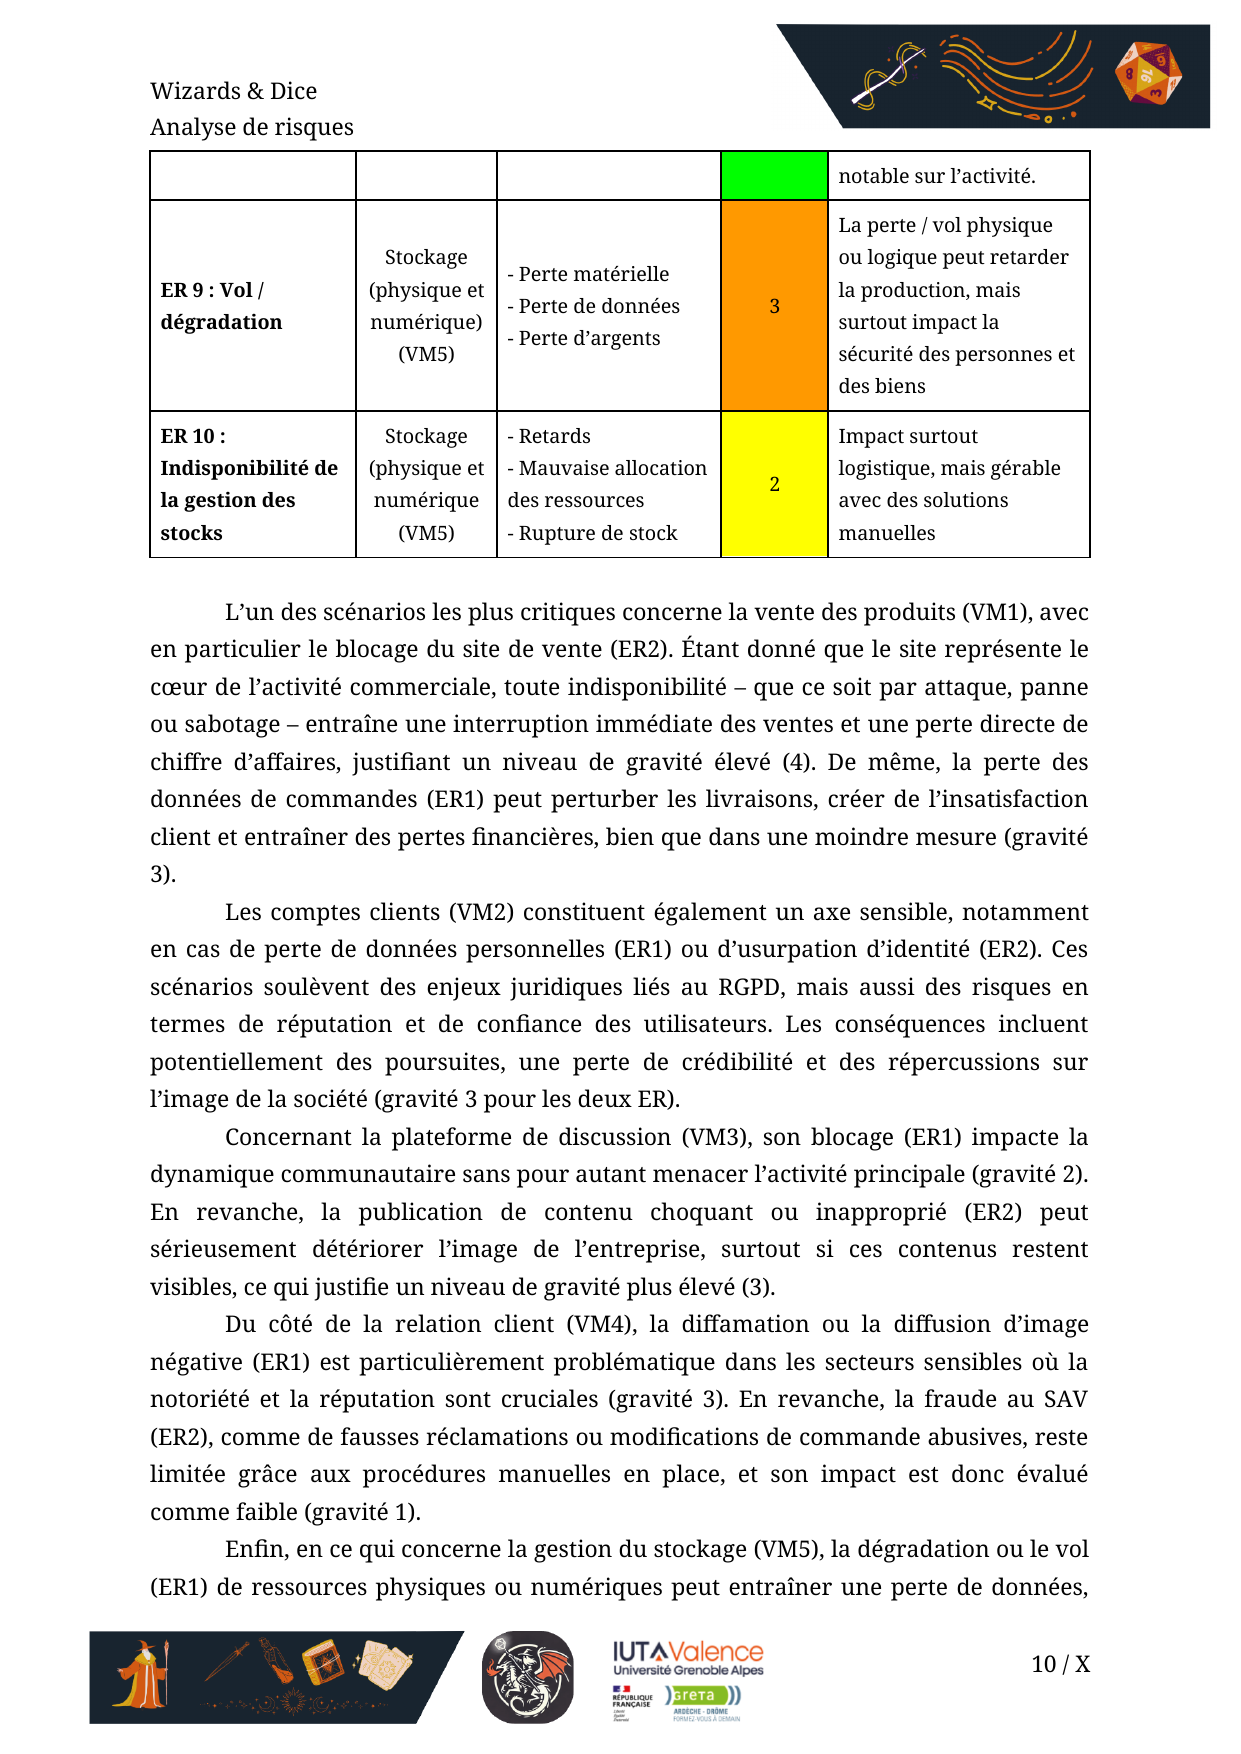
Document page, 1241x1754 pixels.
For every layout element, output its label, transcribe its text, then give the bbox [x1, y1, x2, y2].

text L’un des scénarios les plus critiques concerne la vente des produits (VM1), avec en particulier le blocage du site de vente (ER2). Étant donné que le site représente le cœur de l’activité commerciale, toute indisponibilité – que ce soit par attaque, panne ou sabotage – entraîne une interruption immédiate des ventes et une perte directe de chiffre d’affaires, justifiant un niveau de gravité élevé (4). De même, la perte des données de commandes (ER1) peut perturber les livraisons, créer de l’insatisfaction client et entraîner des pertes financières, bien que dans une moindre mesure (gravité 3). [150, 596, 1090, 889]
table_cell [357, 152, 496, 199]
table_cell ER 10 : Indisponibilité de la gestion des stocks [151, 412, 355, 556]
text Les comptes clients (VM2) constituent également un axe sensible, notamment en cas de perte de données personnelles (ER1) ou d’usurpation d’identité (ER2). Ces scénarios soulèvent des enjeux juridiques liés au RGPD, mais aussi des risques en termes de réputation et de confiance des utilisateurs. Les conséquences incluent potentiellement des poursuites, une perte de crédibilité et des répercussions sur l’image de la société (gravité 3 pour les deux ER). [150, 896, 1090, 1114]
table_cell Impact surtout logistique, mais gérable avec des solutions manuelles [829, 412, 1089, 556]
table_cell Stockage (physique et numérique) (VM5) [357, 201, 496, 410]
table_cell 3 [722, 201, 827, 410]
table_cell ER 9 : Vol / dégradation [151, 201, 355, 410]
table_cell - Retards - Mauvaise allocation des ressources - Rupture de stock [498, 412, 720, 556]
table_cell 2 [722, 412, 827, 556]
text Concernant la plateforme de discussion (VM3), son blocage (ER1) impacte la dynamique communautaire sans pour autant menacer l’activité principale (gravité 2). En revanche, la publication de contenu choquant ou inapproprié (ER2) peut sérieusement détériorer l’image de l’entreprise, surtout si ces contenus restent visibles, ce qui justifie un niveau de gravité plus élevé (3). [150, 1121, 1090, 1302]
table_cell La perte / vol physique ou logique peut retarder la production, mais surtout impact la sécurité des personnes et des biens [829, 201, 1089, 410]
picture [81, 1620, 788, 1733]
table_cell - Perte matérielle - Perte de données - Perte d’argents [498, 201, 720, 410]
table_cell Stockage (physique et numérique (VM5) [357, 412, 496, 556]
text Du côté de la relation client (VM4), la diffamation ou la diffusion d’image négative (ER1) est particulièrement problématique dans les secteurs sensibles où la notoriété et la réputation sont cruciales (gravité 3). En revanche, la fraude au SAV (ER2), comme de fausses réclamations ou modifications de commande abusives, reste limitée grâce aux procédures manuelles en place, et son impact est donc évalué comme faible (gravité 1). [150, 1308, 1090, 1527]
table_cell notable sur l’activité. [829, 152, 1089, 199]
table_cell [498, 152, 720, 199]
text Enfin, en ce qui concerne la gestion du stockage (VM5), la dégradation ou le vol (ER1) de ressources physiques ou numériques peut entraîner une perte de données, [150, 1533, 1090, 1602]
picture [771, 21, 1218, 131]
table_cell [722, 152, 827, 199]
table_cell [151, 152, 355, 199]
